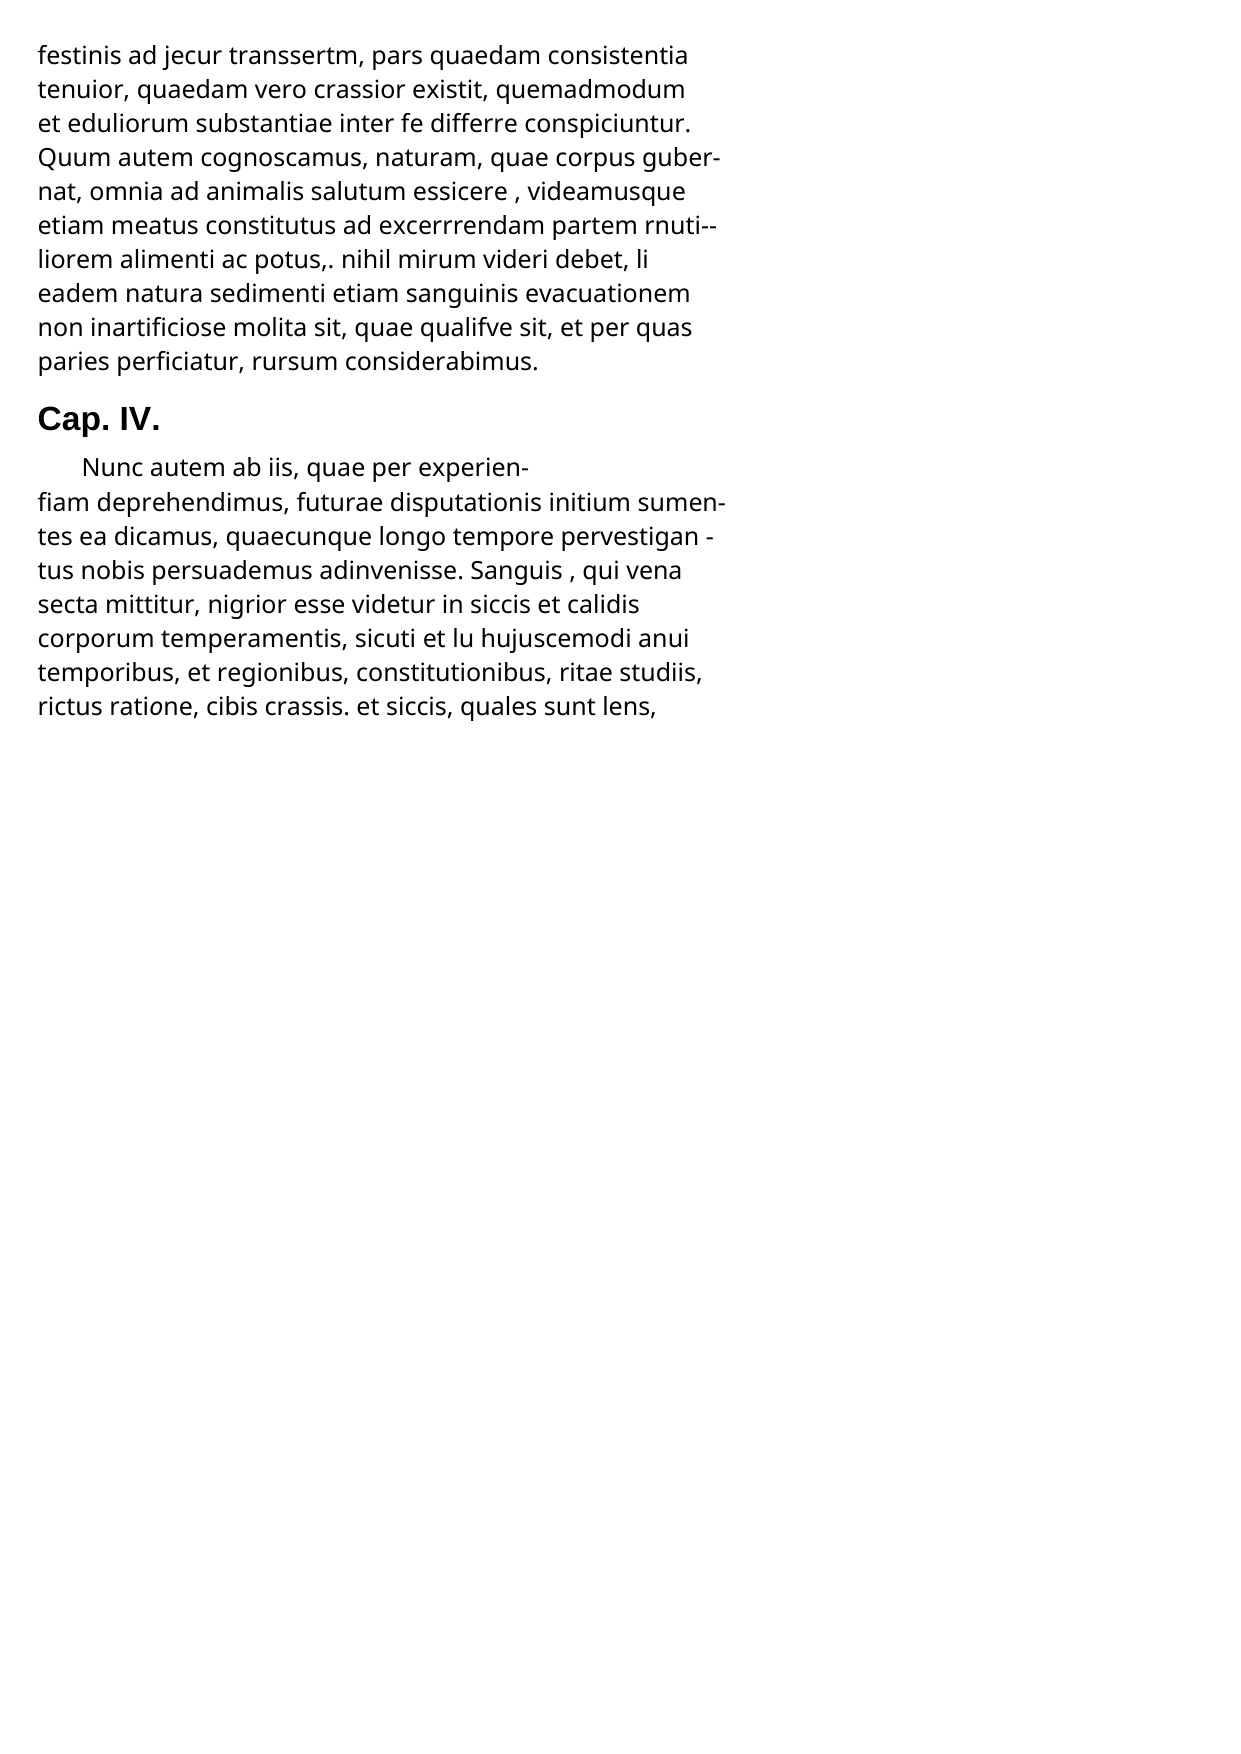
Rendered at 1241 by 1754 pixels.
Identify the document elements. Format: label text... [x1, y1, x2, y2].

text festinis ad jecur transsertm, pars quaedam consistentia tenuior, quaedam vero crassior existit, quemadmodum et eduliorum substantiae inter fe differre conspiciuntur. Quum autem cognoscamus, naturam, quae corpus guber- nat, omnia ad animalis salutum essicere , videamusque etiam meatus constitutus ad excerrrendam partem rnuti-- liorem alimenti ac potus,. nihil mirum videri debet, li eadem natura sedimenti etiam sanguinis evacuationem non inartificiose molita sit, quae qualifve sit, et per quas paries perficiatur, rursum considerabimus. [37, 37, 1203, 378]
subtitle Cap. IV. [37, 399, 1203, 438]
text Nunc autem ab iis, quae per experien- fiam deprehendimus, futurae disputationis initium sumen- tes ea dicamus, quaecunque longo tempore pervestigan - tus nobis persuademus adinvenisse. Sanguis , qui vena secta mittitur, nigrior esse videtur in siccis et calidis corporum temperamentis, sicuti et lu hujuscemodi anui temporibus, et regionibus, constitutionibus, ritae studiis, rictus ratione, cibis crassis. et siccis, quales sunt lens, [37, 450, 1203, 723]
